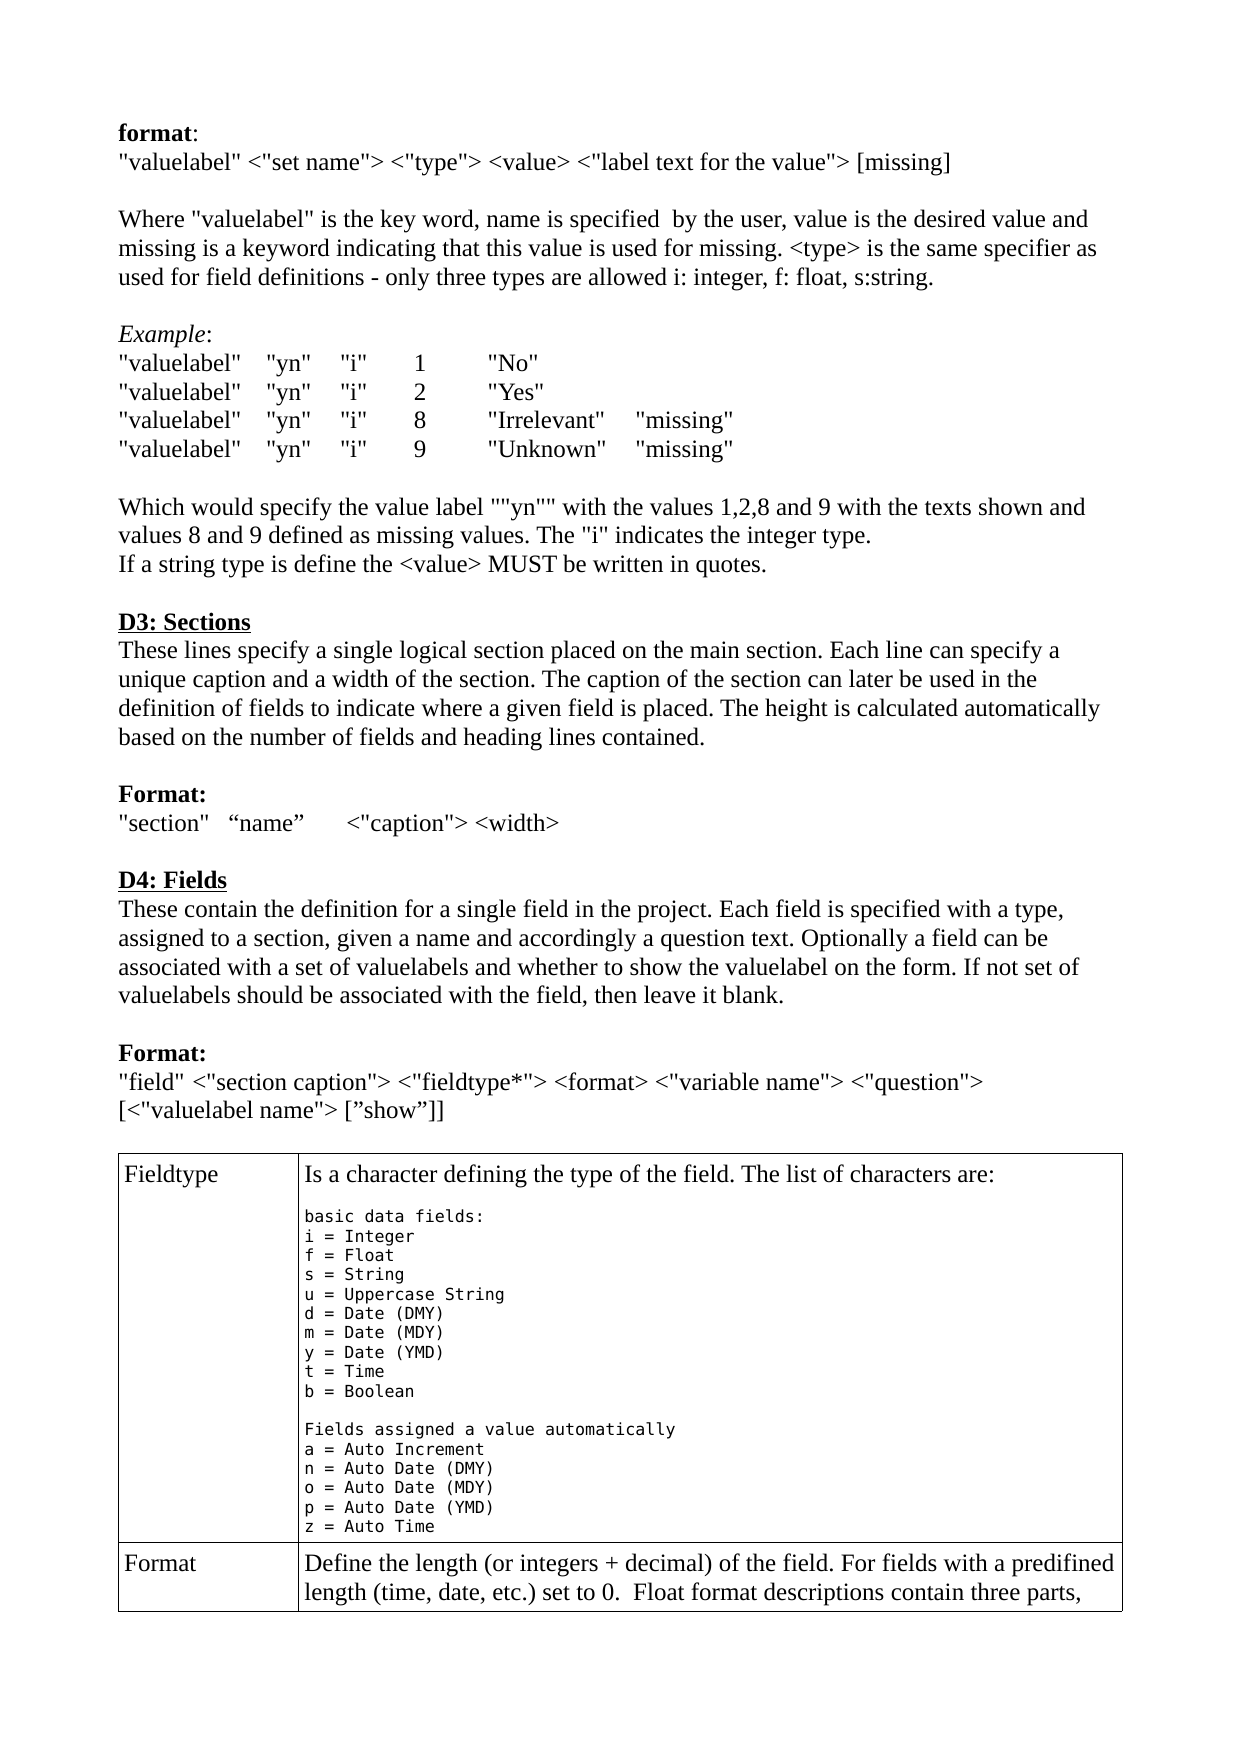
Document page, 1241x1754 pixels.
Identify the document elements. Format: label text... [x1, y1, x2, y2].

text "valuelabel" "yn" "i" 8 "Irrelevant" "missing" [118, 406, 1122, 434]
text If a string type is define the <value> MUST be written in quotes. [118, 549, 1122, 578]
text D3: Sections [118, 607, 1122, 636]
text These lines specify a single logical section placed on the main section. Each line can specify a unique caption and a width of the section. The caption of the section can later be used in the definition of fields to indicate where a given field is placed. The height is calculated automatically based on the number of fields and heading lines contained. [118, 636, 1122, 751]
table_header Is a character defining the type of the field. The list of characters are: basic data fields: i = Integer f = Float s = String u = Uppercase String d = Date (DMY) m = Date (MDY) y = Date (YMD) t = Time b = Boolean Fields assigned a value automatically a = Auto Increment n = Auto Date (DMY) o = Auto Date (MDY) p = Auto Date (YMD) z = Auto Time [299, 1154, 1122, 1542]
text Where "valuelabel" is the key word, name is specified by the user, value is the desired value and missing is a keyword indicating that this value is used for missing. <type> is the same specifier as used for field definitions - only three types are allowed i: integer, f: float, s:string. [118, 204, 1122, 291]
text "field" <"section caption"> <"fieldtype*"> <format> <"variable name"> <"question"> [<"valuelabel name"> [”show”]] [118, 1067, 1122, 1124]
text Format: [118, 779, 1122, 808]
text Which would specify the value label ""yn"" with the values 1,2,8 and 9 with the texts shown and values 8 and 9 defined as missing values. The "i" indicates the integer type. [118, 492, 1122, 549]
text "valuelabel" "yn" "i" 9 "Unknown" "missing" [118, 434, 1122, 463]
text Example: [118, 319, 1122, 348]
table_header Fieldtype [119, 1154, 298, 1542]
table_cell Define the length (or integers + decimal) of the field. For fields with a predifined length (time, date, etc.) set to 0. Float format descriptions contain three parts, [299, 1543, 1122, 1611]
text D4: Fields [118, 866, 1122, 894]
table_cell Format [119, 1543, 298, 1611]
text These contain the definition for a single field in the project. Each field is specified with a type, assigned to a section, given a name and accordingly a question text. Optionally a field can be associated with a set of valuelabels and whether to show the valuelabel on the form. If not set of valuelabels should be associated with the field, then leave it blank. [118, 894, 1122, 1009]
text "section" “name” <"caption"> <width> [118, 808, 1122, 866]
text Format: [118, 1038, 1122, 1067]
text format: "valuelabel" <"set name"> <"type"> <value> <"label text for the value"> [missing] [118, 118, 1122, 176]
text "valuelabel" "yn" "i" 1 "No" [118, 348, 1122, 377]
text "valuelabel" "yn" "i" 2 "Yes" [118, 377, 1122, 406]
